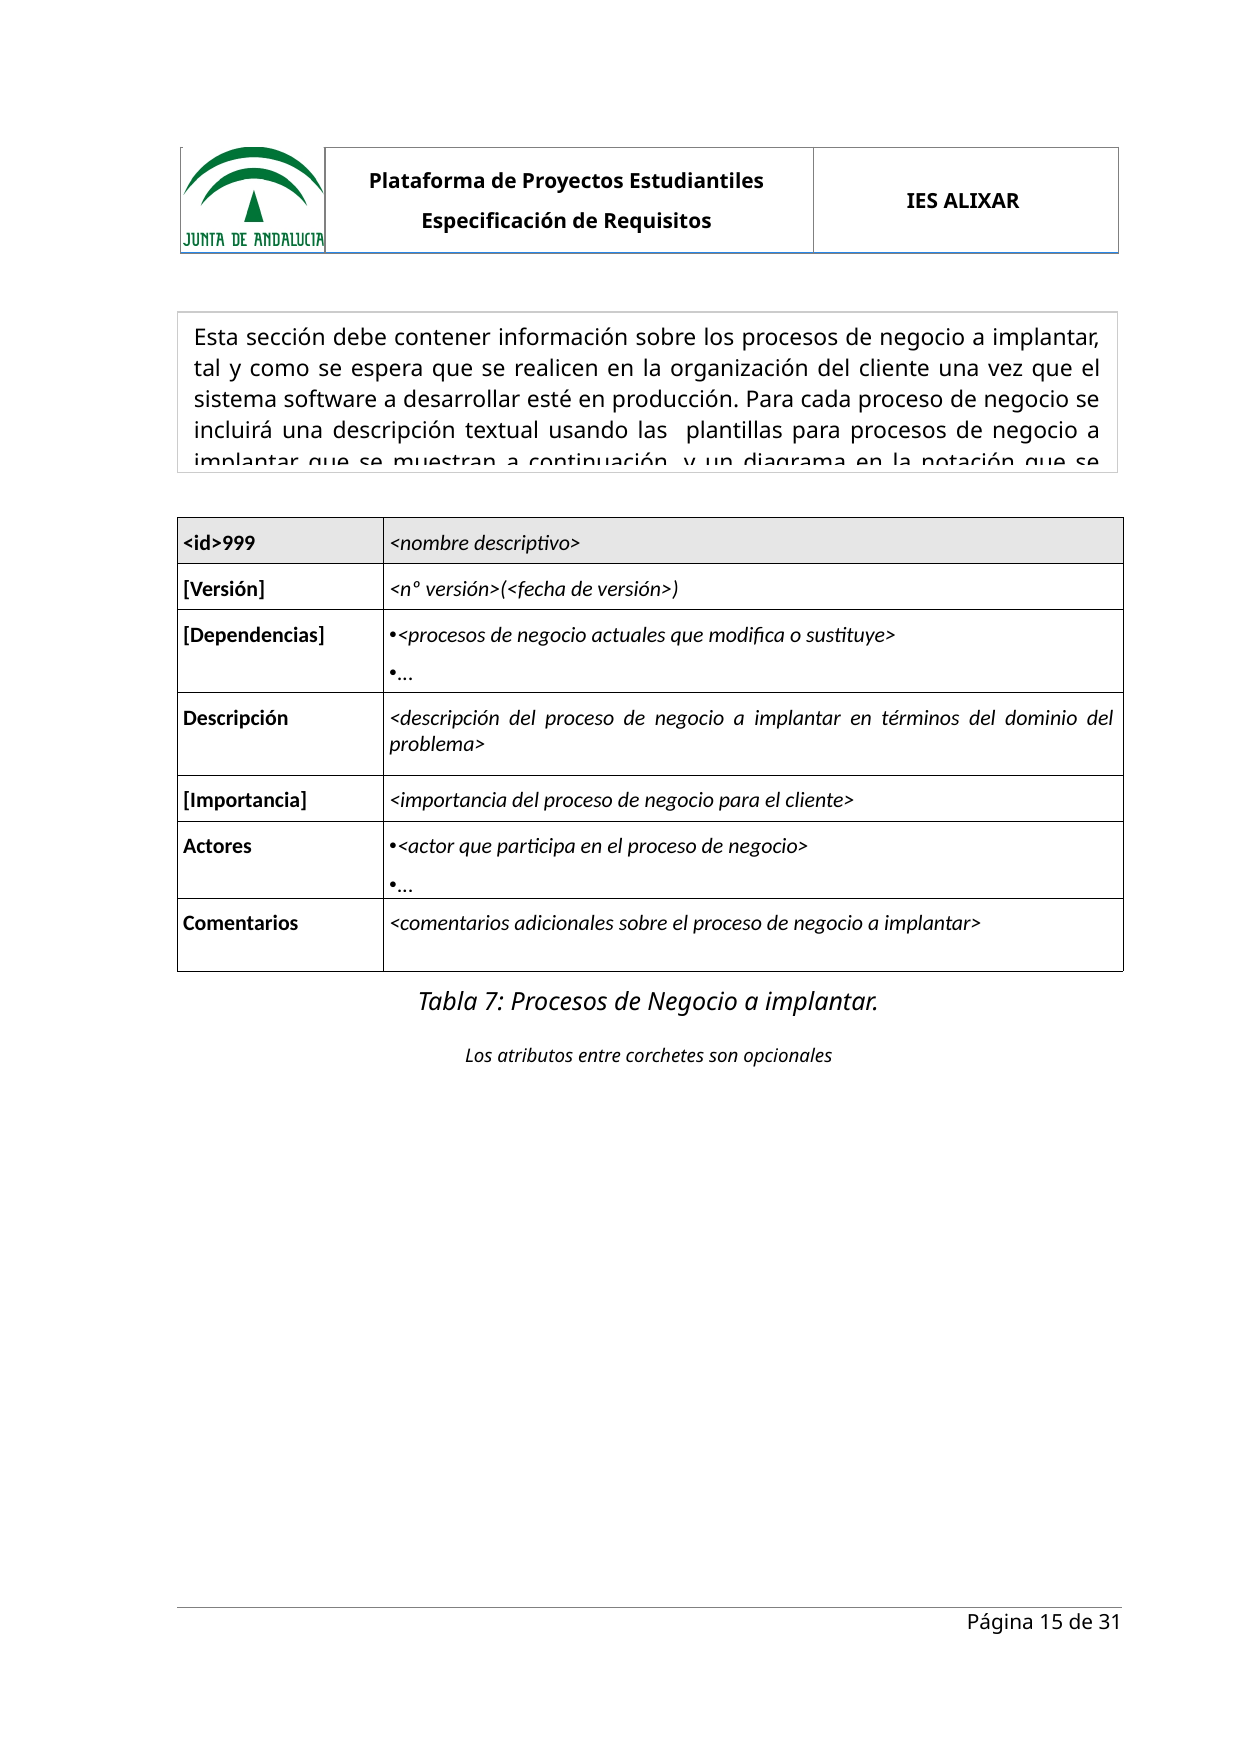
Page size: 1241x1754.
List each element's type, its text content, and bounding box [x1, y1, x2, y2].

table_header <id>999 [178, 518, 383, 563]
text Tabla 7: Procesos de Negocio a implantar. [177, 983, 1122, 1017]
table_cell [Dependencias] [178, 610, 383, 692]
table_cell <nº versión>(<fecha de versión>) [384, 564, 1123, 609]
table_cell <importancia del proceso de negocio para el cliente> [384, 776, 1123, 821]
text Esta sección debe contener información sobre los procesos de negocio a implantar, tal y como se espera que se realicen en la organización del cliente una vez que el sistema software a desarrollar esté en producción. Para cada proceso de negocio se incluirá una descripción textual usando las plantillas para procesos de negocio a implantar que se muestran a continuación, y un diagrama en la notación que se considere oportuna, por ejemplo diagramas BPMN o diagramas de actividad UML. [194, 321, 1101, 464]
table_header <nombre descriptivo> [384, 518, 1123, 563]
table_cell <procesos de negocio actuales que modifica o sustituye> ... [384, 610, 1123, 692]
table_cell Actores [178, 822, 383, 897]
picture [183, 147, 324, 246]
table_cell Descripción [178, 693, 383, 775]
table_cell <comentarios adicionales sobre el proceso de negocio a implantar> [384, 899, 1123, 971]
table_cell [Importancia] [178, 776, 383, 821]
table_cell <descripción del proceso de negocio a implantar en términos del dominio del problema> [384, 693, 1123, 775]
text Los atributos entre corchetes son opcionales [177, 1042, 1122, 1068]
table_cell <actor que participa en el proceso de negocio> ... [384, 822, 1123, 897]
table_cell Comentarios [178, 899, 383, 971]
table_cell [Versión] [178, 564, 383, 609]
